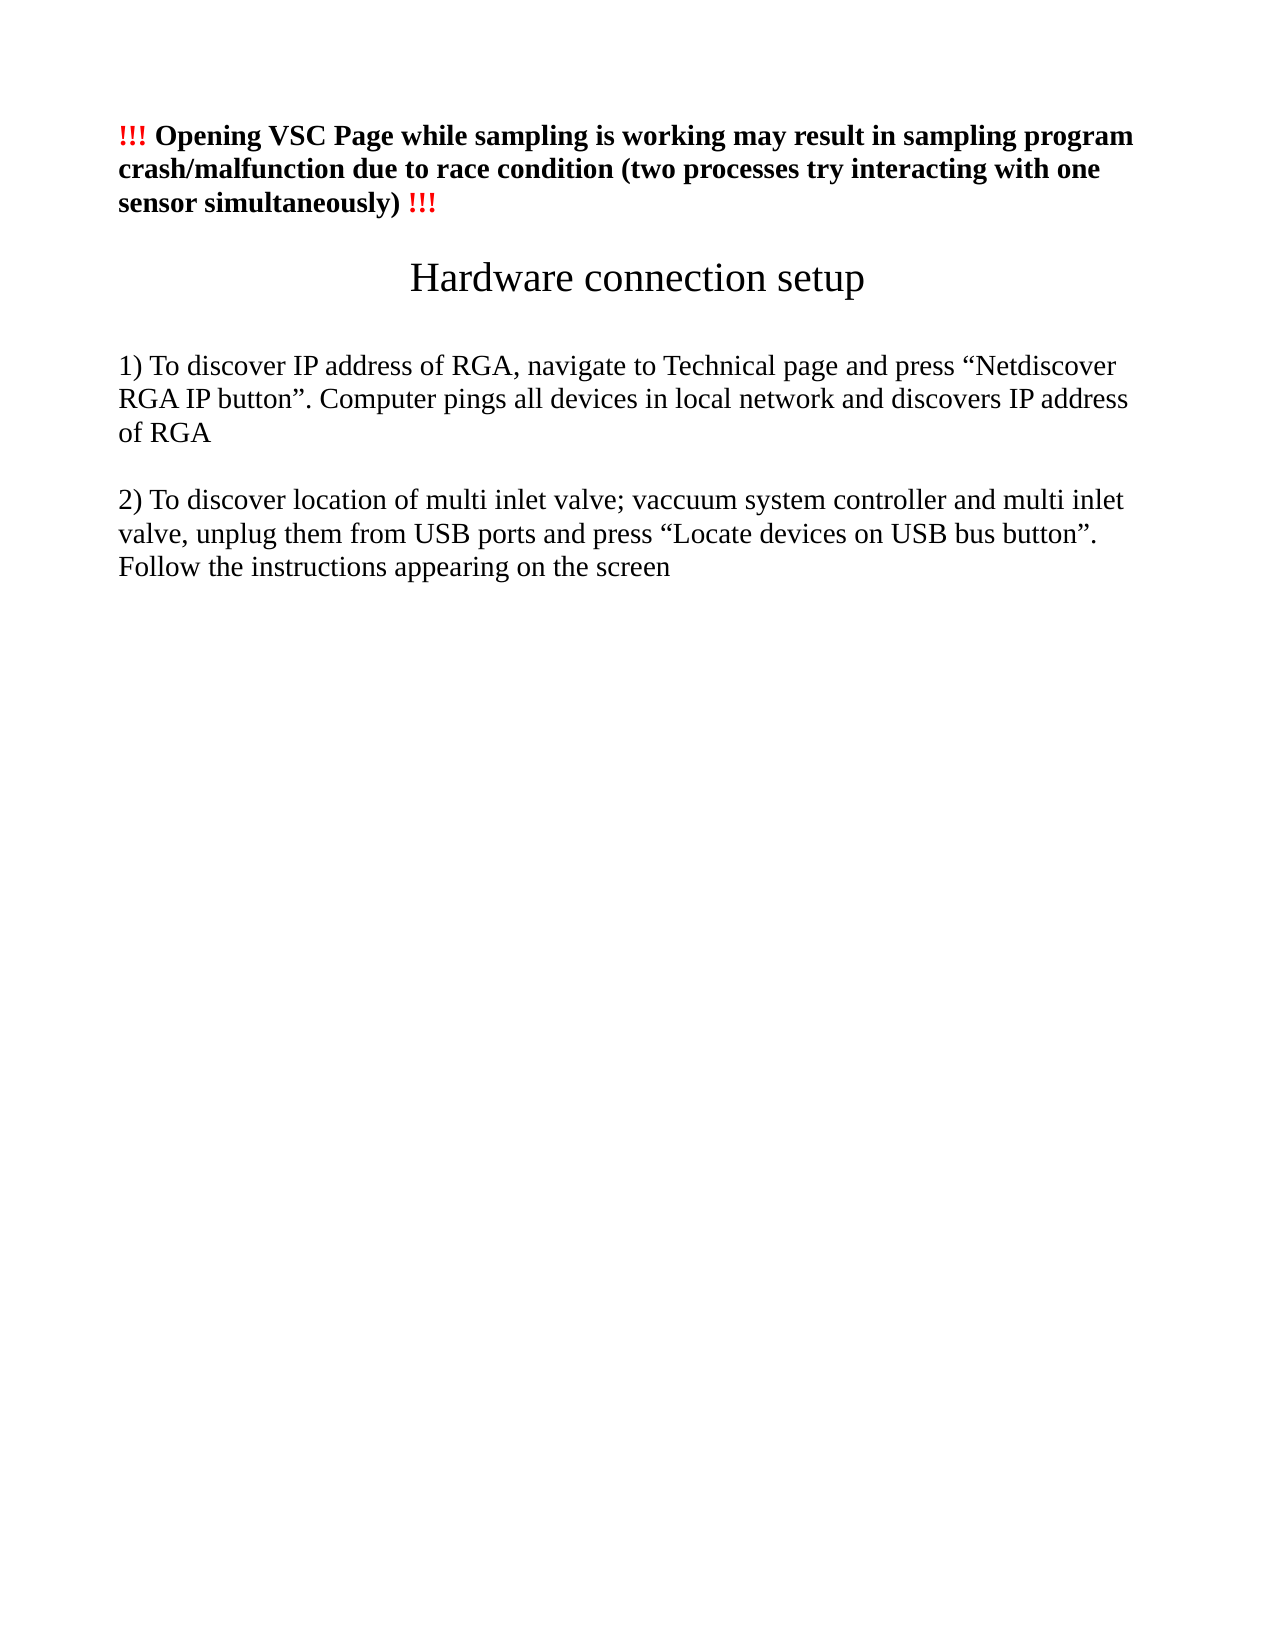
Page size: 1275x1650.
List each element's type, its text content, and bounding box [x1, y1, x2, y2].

text !!! Opening VSC Page while sampling is working may result in sampling program crash/malfunction due to race condition (two processes try interacting with one sensor simultaneously) !!! [118, 118, 1157, 219]
text 1) To discover IP address of RGA, navigate to Technical page and press “Netdiscover RGA IP button”. Computer pings all devices in local network and discovers IP address of RGA [118, 348, 1157, 449]
text Hardware connection setup [118, 252, 1157, 300]
text 2) To discover location of multi inlet valve; vaccuum system controller and multi inlet valve, unplug them from USB ports and press “Locate devices on USB bus button”. Follow the instructions appearing on the screen [118, 482, 1157, 583]
